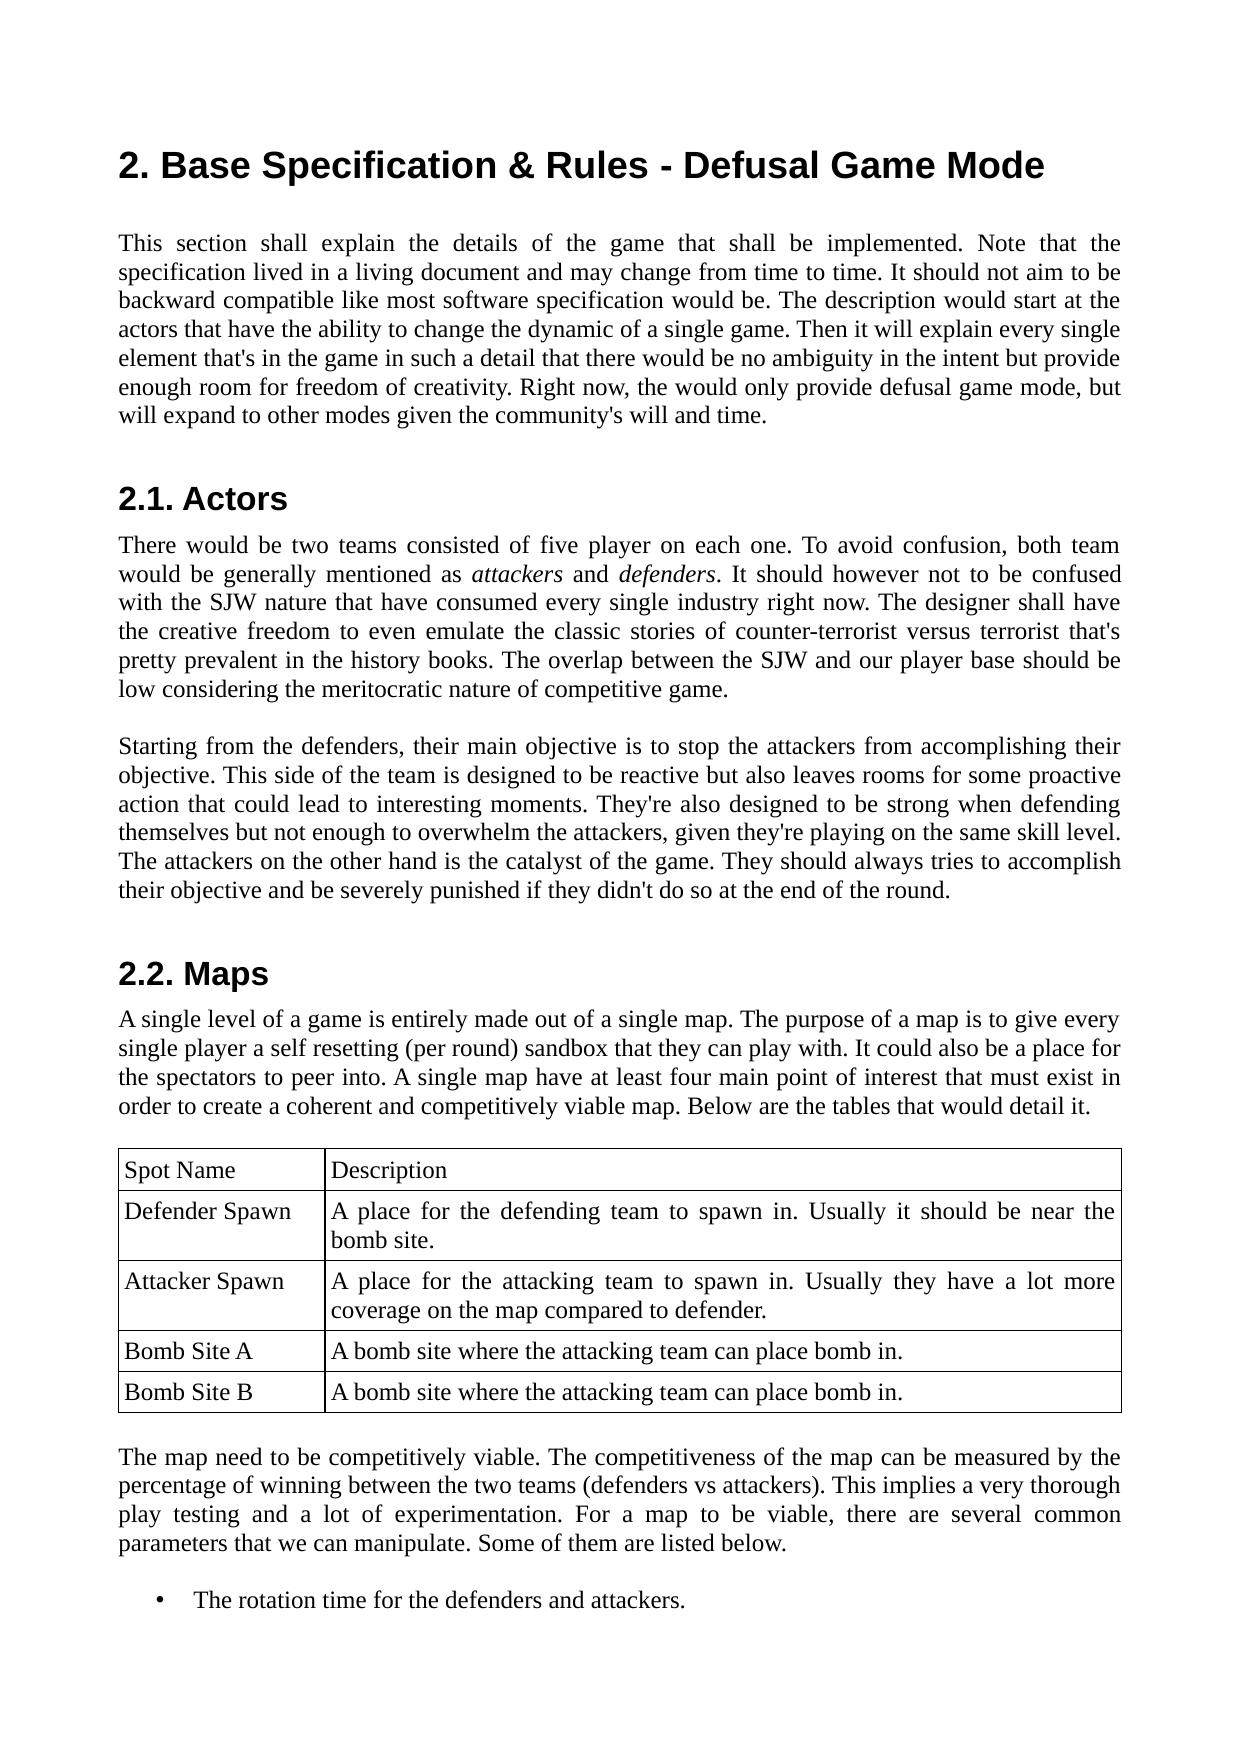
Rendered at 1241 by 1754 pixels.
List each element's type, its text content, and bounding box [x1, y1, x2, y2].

table_cell Defender Spawn [119, 1191, 324, 1259]
text This section shall explain the details of the game that shall be implemented. Note that the specification lived in a living document and may change from time to time. It should not aim to be backward compatible like most software specification would be. The description would start at the actors that have the ability to change the dynamic of a single game. Then it will explain every single element that's in the game in such a detail that there would be no ambiguity in the intent but provide enough room for freedom of creativity. Right now, the would only provide defusal game mode, but will expand to other modes given the community's will and time. [118, 228, 1122, 429]
table_cell Bomb Site B [119, 1372, 324, 1412]
table_cell Bomb Site A [119, 1331, 324, 1371]
subtitle 2.1. Actors [118, 479, 1122, 517]
subtitle 2. Base Specification & Rules - Defusal Game Mode [118, 143, 1122, 187]
table_header Spot Name [119, 1149, 324, 1189]
text A single level of a game is entirely made out of a single map. The purpose of a map is to give every single player a self resetting (per round) sandbox that they can play with. It could also be a place for the spectators to peer into. A single map have at least four main point of interest that must exist in order to create a coherent and competitively viable map. Below are the tables that would detail it. [118, 1004, 1122, 1119]
subtitle 2.2. Maps [118, 953, 1122, 992]
list The rotation time for the defenders and attackers. [156, 1586, 1122, 1614]
text Starting from the defenders, their main objective is to stop the attackers from accomplishing their objective. This side of the team is designed to be reactive but also leaves rooms for some proactive action that could lead to interesting moments. They're also designed to be strong when defending themselves but not enough to overwhelm the attackers, given they're playing on the same skill level. The attackers on the other hand is the catalyst of the game. They should always tries to accomplish their objective and be severely punished if they didn't do so at the end of the round. [118, 731, 1122, 904]
table_cell A place for the attacking team to spawn in. Usually they have a lot more coverage on the map compared to defender. [326, 1261, 1121, 1329]
table_header Description [326, 1149, 1121, 1189]
table_cell A bomb site where the attacking team can place bomb in. [326, 1372, 1121, 1412]
table_cell A bomb site where the attacking team can place bomb in. [326, 1331, 1121, 1371]
table_cell A place for the defending team to spawn in. Usually it should be near the bomb site. [326, 1191, 1121, 1259]
text The map need to be competitively viable. The competitiveness of the map can be measured by the percentage of winning between the two teams (defenders vs attackers). This implies a very thorough play testing and a lot of experimentation. For a map to be viable, there are several common parameters that we can manipulate. Some of them are listed below. [118, 1442, 1122, 1557]
text There would be two teams consisted of five player on each one. To avoid confusion, both team would be generally mentioned as attackers and defenders. It should however not to be confused with the SJW nature that have consumed every single industry right now. The designer shall have the creative freedom to even emulate the classic stories of counter-terrorist versus terrorist that's pretty prevalent in the history books. The overlap between the SJW and our player base should be low considering the meritocratic nature of competitive game. [118, 530, 1122, 702]
table_cell Attacker Spawn [119, 1261, 324, 1329]
